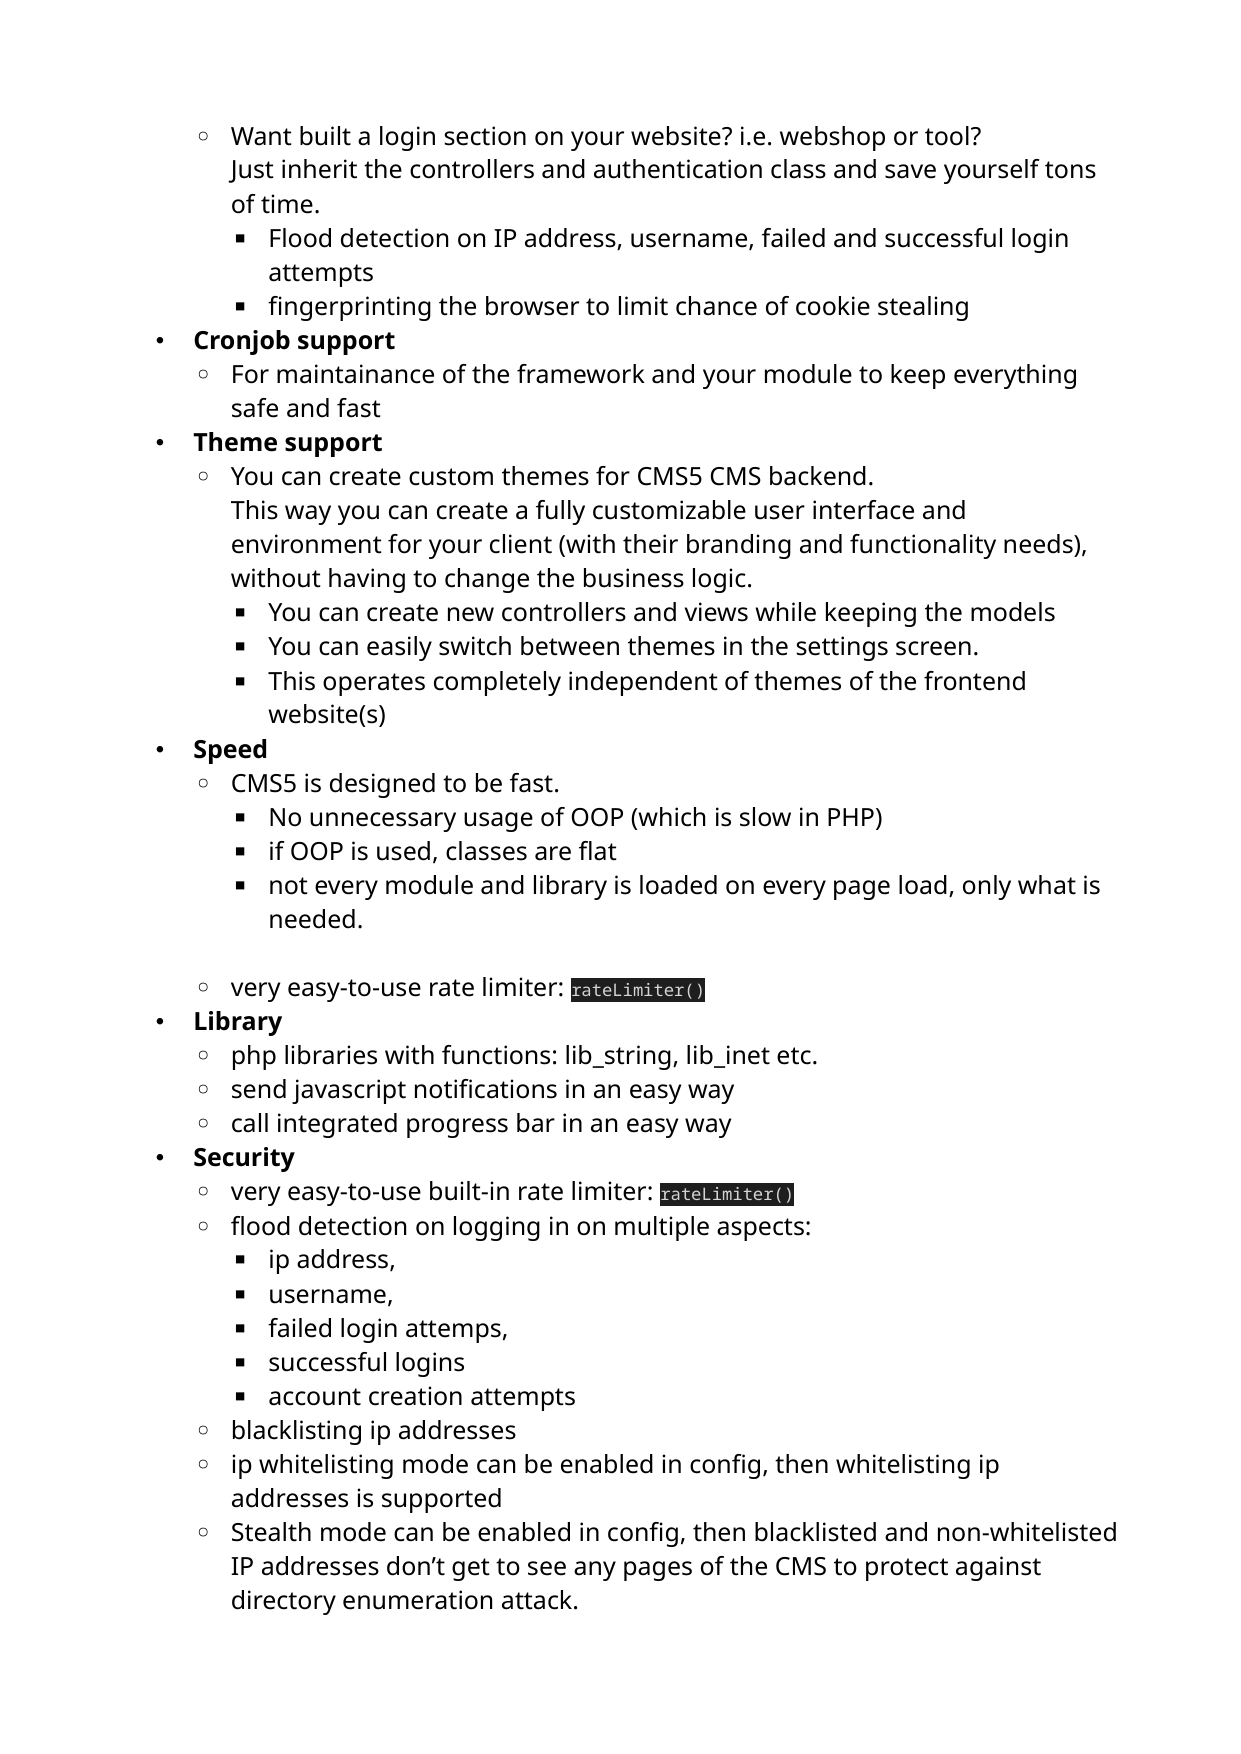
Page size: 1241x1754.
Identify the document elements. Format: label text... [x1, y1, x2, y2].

list not every module and library is loaded on every page load, only what is needed. [231, 867, 1122, 936]
list ip address, [231, 1242, 1122, 1276]
list php libraries with functions: lib_string, lib_inet etc. [193, 1038, 1122, 1072]
list send javascript notifications in an easy way [193, 1072, 1122, 1106]
list No unnecessary usage of OOP (which is slow in PHP) [231, 799, 1122, 833]
list Cronjob support [156, 322, 1122, 357]
list Want built a login section on your website? i.e. webshop or tool? Just inherit the controllers and authentication class and save yourself tons of time. [193, 118, 1122, 220]
list Speed [156, 731, 1122, 765]
list username, [231, 1276, 1122, 1310]
list failed login attemps, [231, 1310, 1122, 1344]
list Library [156, 1004, 1122, 1038]
list if OOP is used, classes are flat [231, 833, 1122, 867]
list very easy-to-use built-in rate limiter: rateLimiter() [193, 1174, 1122, 1208]
list Flood detection on IP address, username, failed and successful login attempts [231, 220, 1122, 288]
list very easy-to-use rate limiter: rateLimiter() [193, 970, 1122, 1004]
list Security [156, 1140, 1122, 1174]
list call integrated progress bar in an easy way [193, 1106, 1122, 1140]
list account creation attempts [231, 1378, 1122, 1412]
list You can create new controllers and views while keeping the models [231, 595, 1122, 629]
list fingerprinting the browser to limit chance of cookie stealing [231, 288, 1122, 322]
list flood detection on logging in on multiple aspects: [193, 1208, 1122, 1242]
list You can easily switch between themes in the settings screen. [231, 629, 1122, 663]
list CMS5 is designed to be fast. [193, 765, 1122, 799]
list blacklisting ip addresses [193, 1412, 1122, 1447]
list This operates completely independent of themes of the frontend website(s) [231, 663, 1122, 731]
list ip whitelisting mode can be enabled in config, then whitelisting ip addresses is supported [193, 1447, 1122, 1515]
list You can create custom themes for CMS5 CMS backend. This way you can create a fully customizable user interface and environment for your client (with their branding and functionality needs), without having to change the business logic. [193, 459, 1122, 595]
list Stealth mode can be enabled in config, then blacklisted and non-whitelisted IP addresses don’t get to see any pages of the CMS to protect against directory enumeration attack. [193, 1515, 1122, 1617]
list Theme support [156, 425, 1122, 459]
list For maintainance of the framework and your module to keep everything safe and fast [193, 357, 1122, 425]
list successful logins [231, 1344, 1122, 1378]
